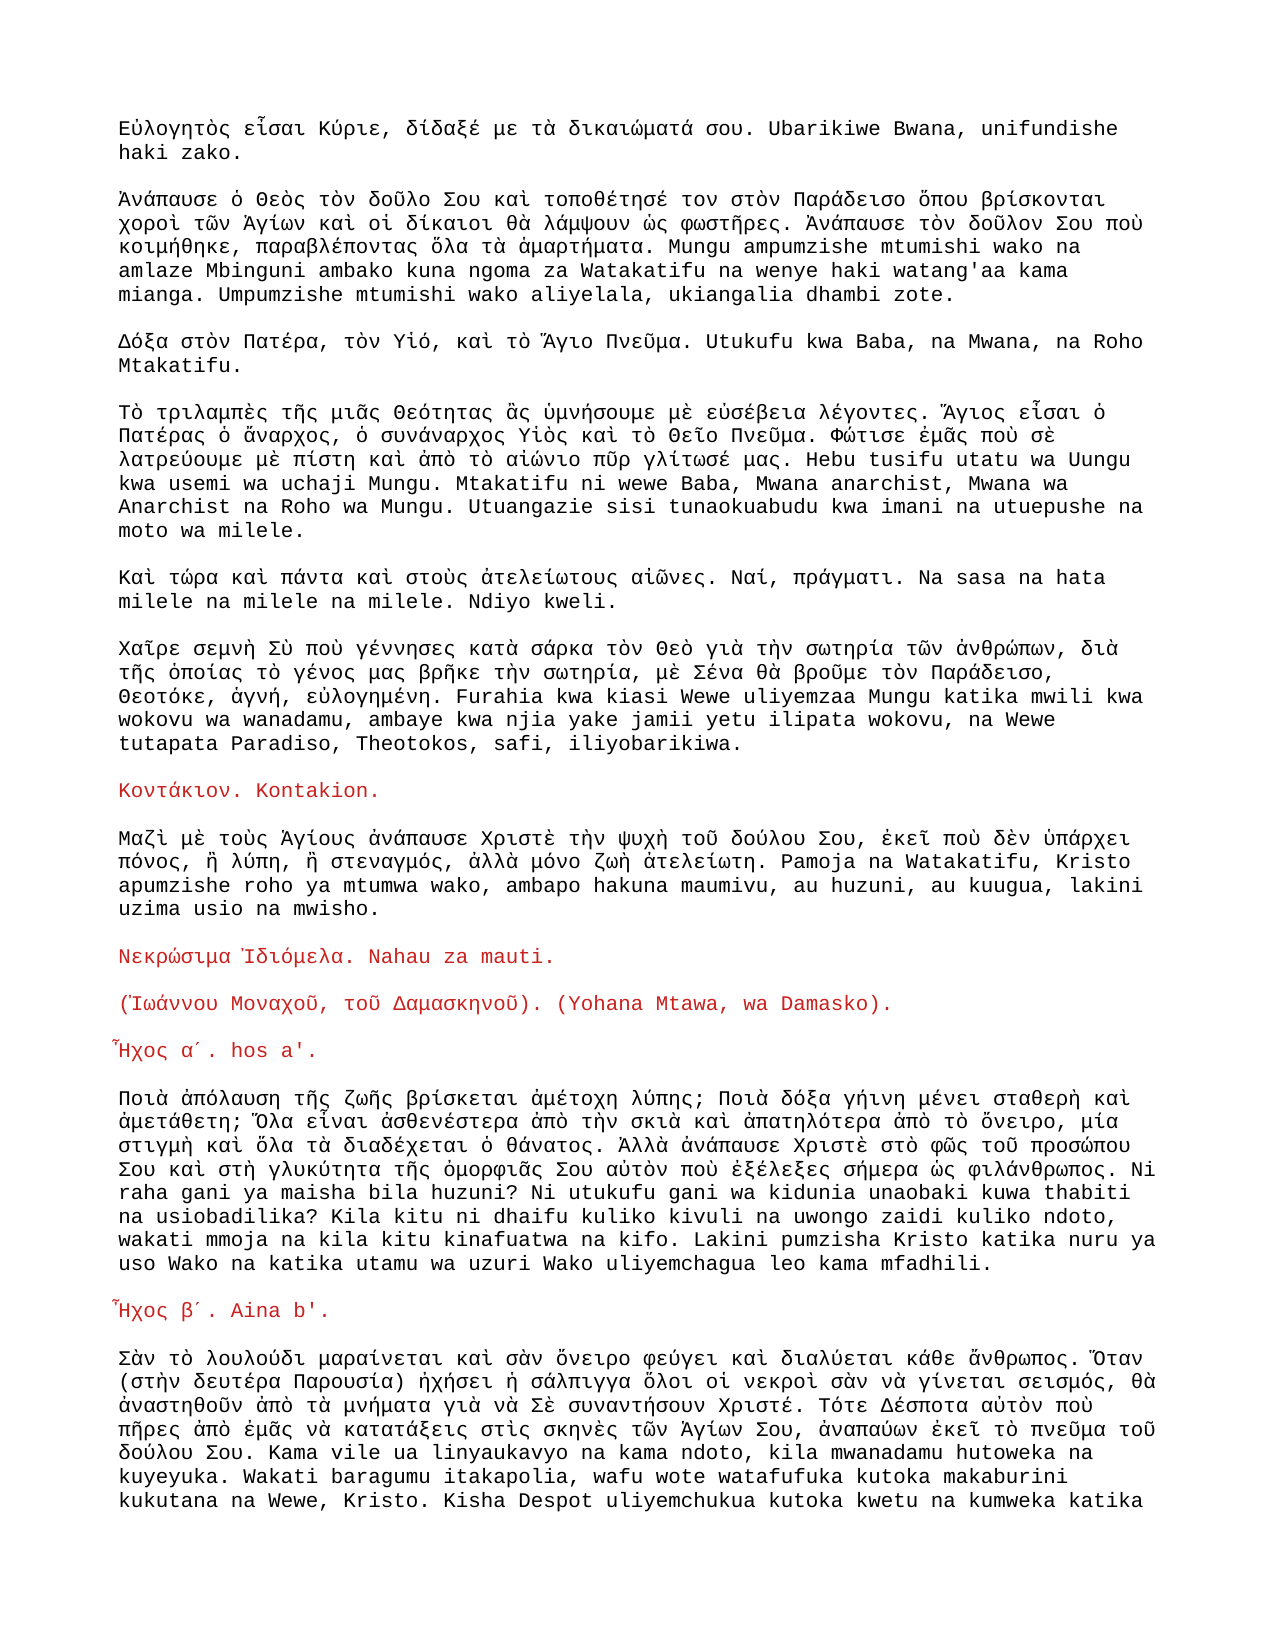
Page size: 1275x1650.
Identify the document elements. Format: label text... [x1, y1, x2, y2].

text Ἦχος β´. Aina b'. [118, 1300, 1157, 1324]
text Ποιὰ ἀπόλαυση τῆς ζωῆς βρίσκεται ἀμέτοχη λύπης; Ποιὰ δόξα γήινη μένει σταθερὴ καὶ ἀμετάθετη; Ὅλα εἶναι ἀσθενέστερα ἀπὸ τὴν σκιὰ καὶ ἀπατηλότερα ἀπὸ τὸ ὄνειρο, μία στιγμὴ καὶ ὅλα τὰ διαδέχεται ὁ θάνατος. Ἀλλὰ ἀνάπαυσε Χριστὲ στὸ φῶς τοῦ προσώπου Σου καὶ στὴ γλυκύτητα τῆς ὀμορφιᾶς Σου αὐτὸν ποὺ ἐξέλεξες σήμερα ὡς φιλάνθρωπος. Ni raha gani ya maisha bila huzuni? Ni utukufu gani wa kidunia unaobaki kuwa thabiti na usiobadilika? Kila kitu ni dhaifu kuliko kivuli na uwongo zaidi kuliko ndoto, wakati mmoja na kila kitu kinafuatwa na kifo. Lakini pumzisha Kristo katika nuru ya uso Wako na katika utamu wa uzuri Wako uliyemchagua leo kama mfadhili. [118, 1088, 1157, 1277]
text Ἀνάπαυσε ὁ Θεὸς τὸν δοῦλο Σου καὶ τοποθέτησέ τον στὸν Παράδεισο ὅπου βρίσκονται χοροὶ τῶν Ἁγίων καὶ οἱ δίκαιοι θὰ λάμψουν ὡς φωστῆρες. Ἀνάπαυσε τὸν δοῦλον Σου ποὺ κοιμήθηκε, παραβλέποντας ὅλα τὰ ἁμαρτήματα. Mungu ampumzishe mtumishi wako na amlaze Mbinguni ambako kuna ngoma za Watakatifu na wenye haki watang'aa kama mianga. Umpumzishe mtumishi wako aliyelala, ukiangalia dhambi zote. [118, 189, 1157, 307]
text Νεκρώσιμα Ἰδιόμελα. Nahau za mauti. [118, 946, 1157, 969]
text (Ἰωάννου Μοναχοῦ, τοῦ Δαμασκηνοῦ). (Yohana Mtawa, wa Damasko). [118, 993, 1157, 1017]
text Μαζὶ μὲ τοὺς Ἁγίους ἀνάπαυσε Χριστὲ τὴν ψυχὴ τοῦ δούλου Σου, ἐκεῖ ποὺ δὲν ὑπάρχει πόνος, ἢ λύπη, ἢ στεναγμός, ἀλλὰ μόνο ζωὴ ἀτελείωτη. Pamoja na Watakatifu, Kristo apumzishe roho ya mtumwa wako, ambapo hakuna maumivu, au huzuni, au kuugua, lakini uzima usio na mwisho. [118, 827, 1157, 922]
text Ἦχος α´. hos a'. [118, 1040, 1157, 1064]
text Κοντάκιον. Kontakion. [118, 780, 1157, 804]
text Εὐλογητὸς εἶσαι Κύριε, δίδαξέ με τὰ δικαιώματά σου. Ubarikiwe Bwana, unifundishe haki zako. [118, 118, 1157, 165]
text Τὸ τριλαμπὲς τῆς μιᾶς Θεότητας ἂς ὑμνήσουμε μὲ εὐσέβεια λέγοντες. Ἅγιος εἶσαι ὁ Πατέρας ὁ ἄναρχος, ὁ συνάναρχος Υἱὸς καὶ τὸ Θεῖο Πνεῦμα. Φώτισε ἐμᾶς ποὺ σὲ λατρεύουμε μὲ πίστη καὶ ἀπὸ τὸ αἰώνιο πῦρ γλίτωσέ μας. Hebu tusifu utatu wa Uungu kwa usemi wa uchaji Mungu. Mtakatifu ni wewe Baba, Mwana anarchist, Mwana wa Anarchist na Roho wa Mungu. Utuangazie sisi tunaokuabudu kwa imani na utuepushe na moto wa milele. [118, 402, 1157, 544]
text Χαῖρε σεμνὴ Σὺ ποὺ γέννησες κατὰ σάρκα τὸν Θεὸ γιὰ τὴν σωτηρία τῶν ἀνθρώπων, διὰ τῆς ὁποίας τὸ γένος μας βρῆκε τὴν σωτηρία, μὲ Σένα θὰ βροῦμε τὸν Παράδεισο, Θεοτόκε, ἁγνή, εὐλογημένη. Furahia kwa kiasi Wewe uliyemzaa Mungu katika mwili kwa wokovu wa wanadamu, ambaye kwa njia yake jamii yetu ilipata wokovu, na Wewe tutapata Paradiso, Theotokos, safi, iliyobarikiwa. [118, 638, 1157, 757]
text Δόξα στὸν Πατέρα, τὸν Υἱό, καὶ τὸ Ἅγιο Πνεῦμα. Utukufu kwa Baba, na Mwana, na Roho Mtakatifu. [118, 331, 1157, 378]
text Καὶ τώρα καὶ πάντα καὶ στοὺς ἀτελείωτους αἰῶνες. Ναί, πράγματι. Na sasa na hata milele na milele na milele. Ndiyo kweli. [118, 567, 1157, 615]
text Σὰν τὸ λουλούδι μαραίνεται καὶ σὰν ὄνειρο φεύγει καὶ διαλύεται κάθε ἄνθρωπος. Ὅταν (στὴν δευτέρα Παρουσία) ἠχήσει ἡ σάλπιγγα ὅλοι οἱ νεκροὶ σὰν νὰ γίνεται σεισμός, θὰ ἀναστηθοῦν ἀπὸ τὰ μνήματα γιὰ νὰ Σὲ συναντήσουν Χριστέ. Τότε Δέσποτα αὐτὸν ποὺ πῆρες ἀπὸ ἐμᾶς νὰ κατατάξεις στὶς σκηνὲς τῶν Ἁγίων Σου, ἀναπαύων ἐκεῖ τὸ πνεῦμα τοῦ δούλου Σου. Kama vile ua linyaukavyo na kama ndoto, kila mwanadamu hutoweka na kuyeyuka. Wakati baragumu itakapolia, wafu wote watafufuka kutoka makaburini kukutana na Wewe, Kristo. Kisha Despot uliyemchukua kutoka kwetu na kumweka katika [118, 1348, 1157, 1513]
